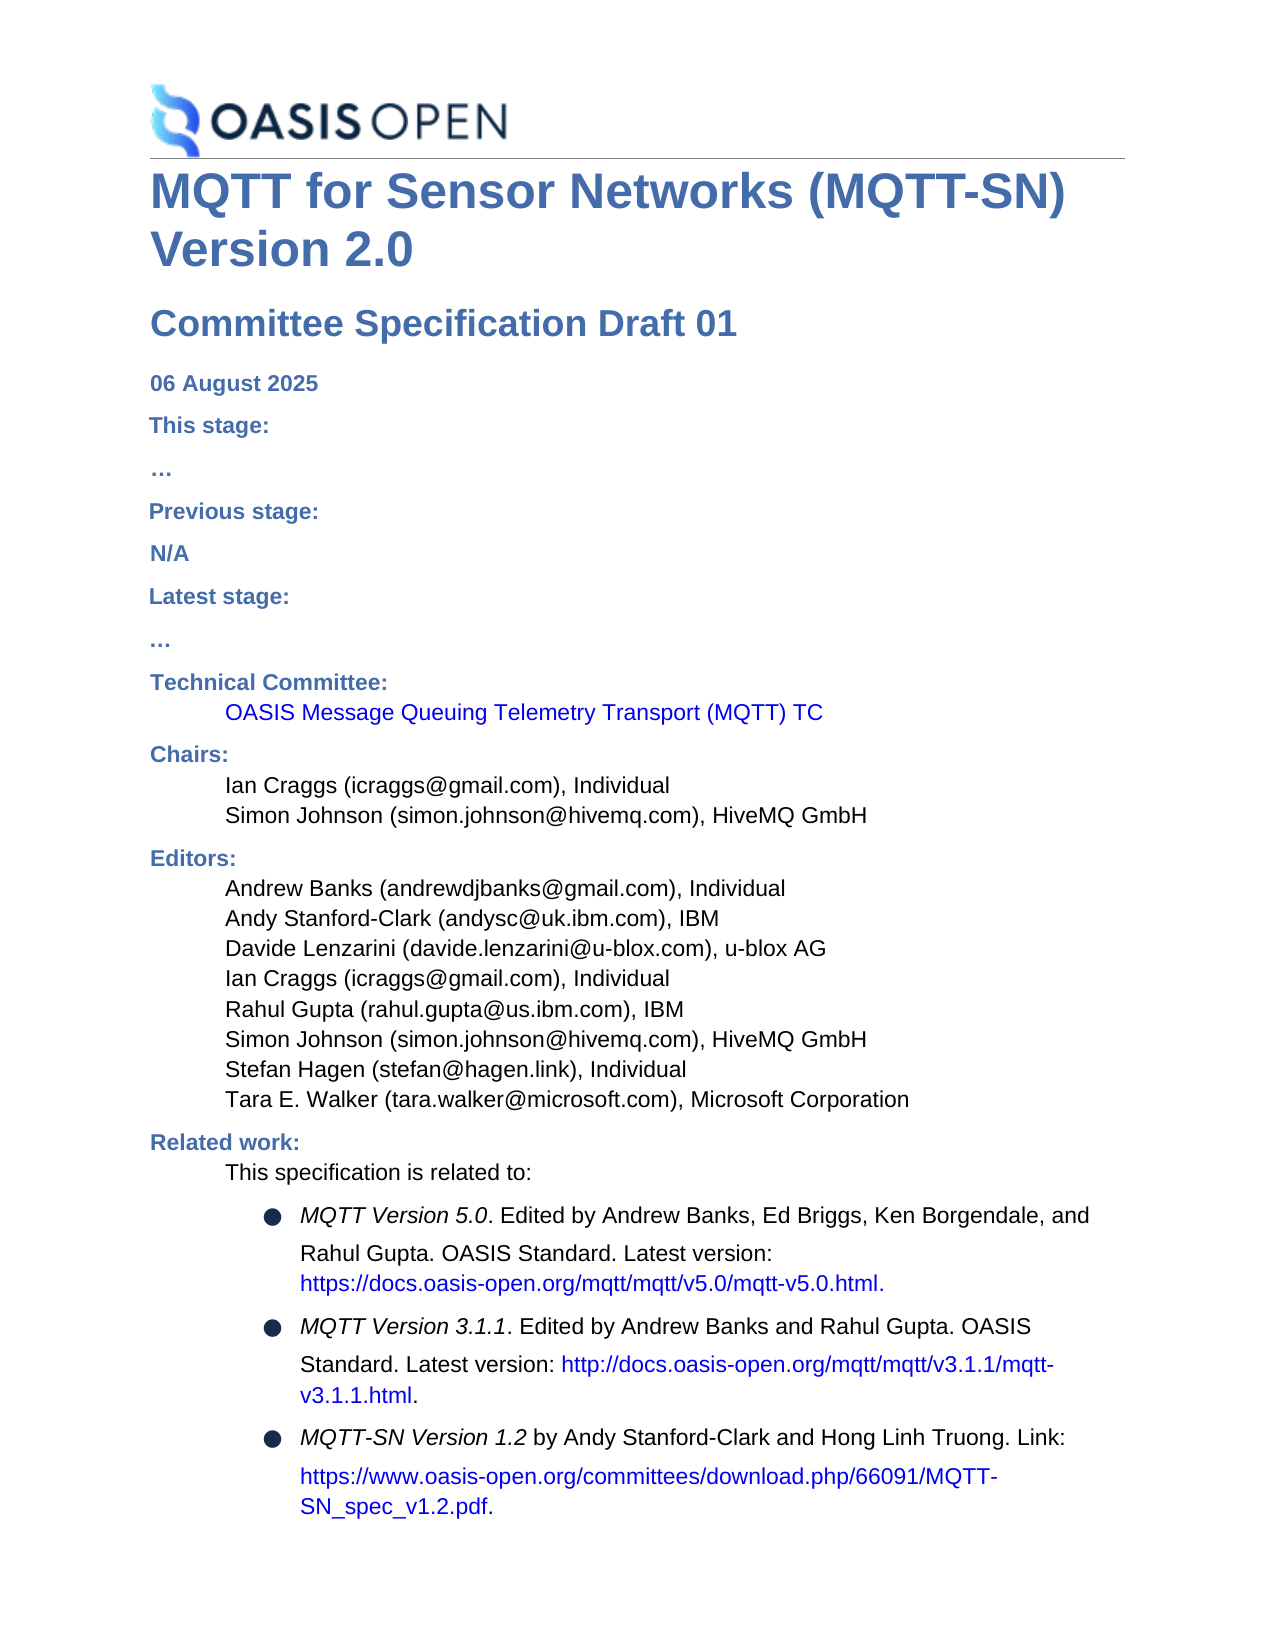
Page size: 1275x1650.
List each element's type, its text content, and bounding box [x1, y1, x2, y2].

text Ian Craggs (icraggs@gmail.com), Individual [553, 772, 1125, 798]
text Technical Committee: [150, 668, 1125, 695]
text Simon Johnson (simon.johnson@hivemq.com), HiveMQ GmbH [225, 802, 1125, 828]
text Chairs: [150, 741, 1125, 768]
list MQTT Version 3.1.1. Edited by Andrew Banks and Rahul Gupta. OASIS Standard. Latest version: http://docs.oasis-open.org/mqtt/mqtt/v3.1.1/mqtt-v3.1.1.html. [262, 1301, 1125, 1408]
text Related work: [150, 1129, 1125, 1155]
text Ian Craggs (icraggs@gmail.com), Individual [225, 965, 1125, 992]
title MQTT for Sensor Networks (MQTT-SN) Version 2.0 [150, 159, 1125, 276]
text Ian Craggs (icraggs@gmail.com), Individual [225, 772, 351, 798]
text 06 August 2025 [150, 369, 1125, 396]
subtitle Committee Specification Draft 01 [150, 298, 1125, 344]
list MQTT-SN Version 1.2 by Andy Stanford-Clark and Hong Linh Truong. Link: https://www.oasis-open.org/committees/download.php/66091/MQTT-SN_spec_v1.2.pdf. [262, 1412, 1125, 1519]
text This specification is related to: [225, 1159, 1125, 1186]
text Rahul Gupta (rahul.gupta@us.ibm.com), IBM [225, 996, 1125, 1022]
text Davide Lenzarini (davide.lenzarini@u-blox.com), u-blox AG [225, 935, 1125, 962]
text Previous stage: [148, 498, 1124, 524]
text This stage: [148, 412, 1124, 439]
text OASIS Message Queuing Telemetry Transport (MQTT) TC [150, 699, 1125, 725]
text Andrew Banks (andrewdjbanks@gmail.com), Individual [225, 875, 1125, 901]
text … [150, 455, 1125, 481]
text Stefan Hagen (stefan@hagen.link), Individual [225, 1056, 1125, 1082]
text … [148, 626, 1124, 652]
text N/A [150, 540, 1125, 567]
text Simon Johnson (simon.johnson@hivemq.com), HiveMQ GmbH [225, 1026, 1125, 1052]
text Andy Stanford-Clark (andysc@uk.ibm.com), IBM [225, 905, 1125, 931]
text Latest stage: [148, 583, 1124, 609]
text Tara E. Walker (tara.walker@microsoft.com), Microsoft Corporation [225, 1086, 1125, 1113]
list MQTT Version 5.0. Edited by Andrew Banks, Ed Briggs, Ken Borgendale, and Rahul Gupta. OASIS Standard. Latest version: https://docs.oasis-open.org/mqtt/mqtt/v5.0/mqtt-v5.0.html. [262, 1189, 1125, 1297]
picture [148, 83, 510, 159]
text Editors: [150, 844, 1125, 871]
